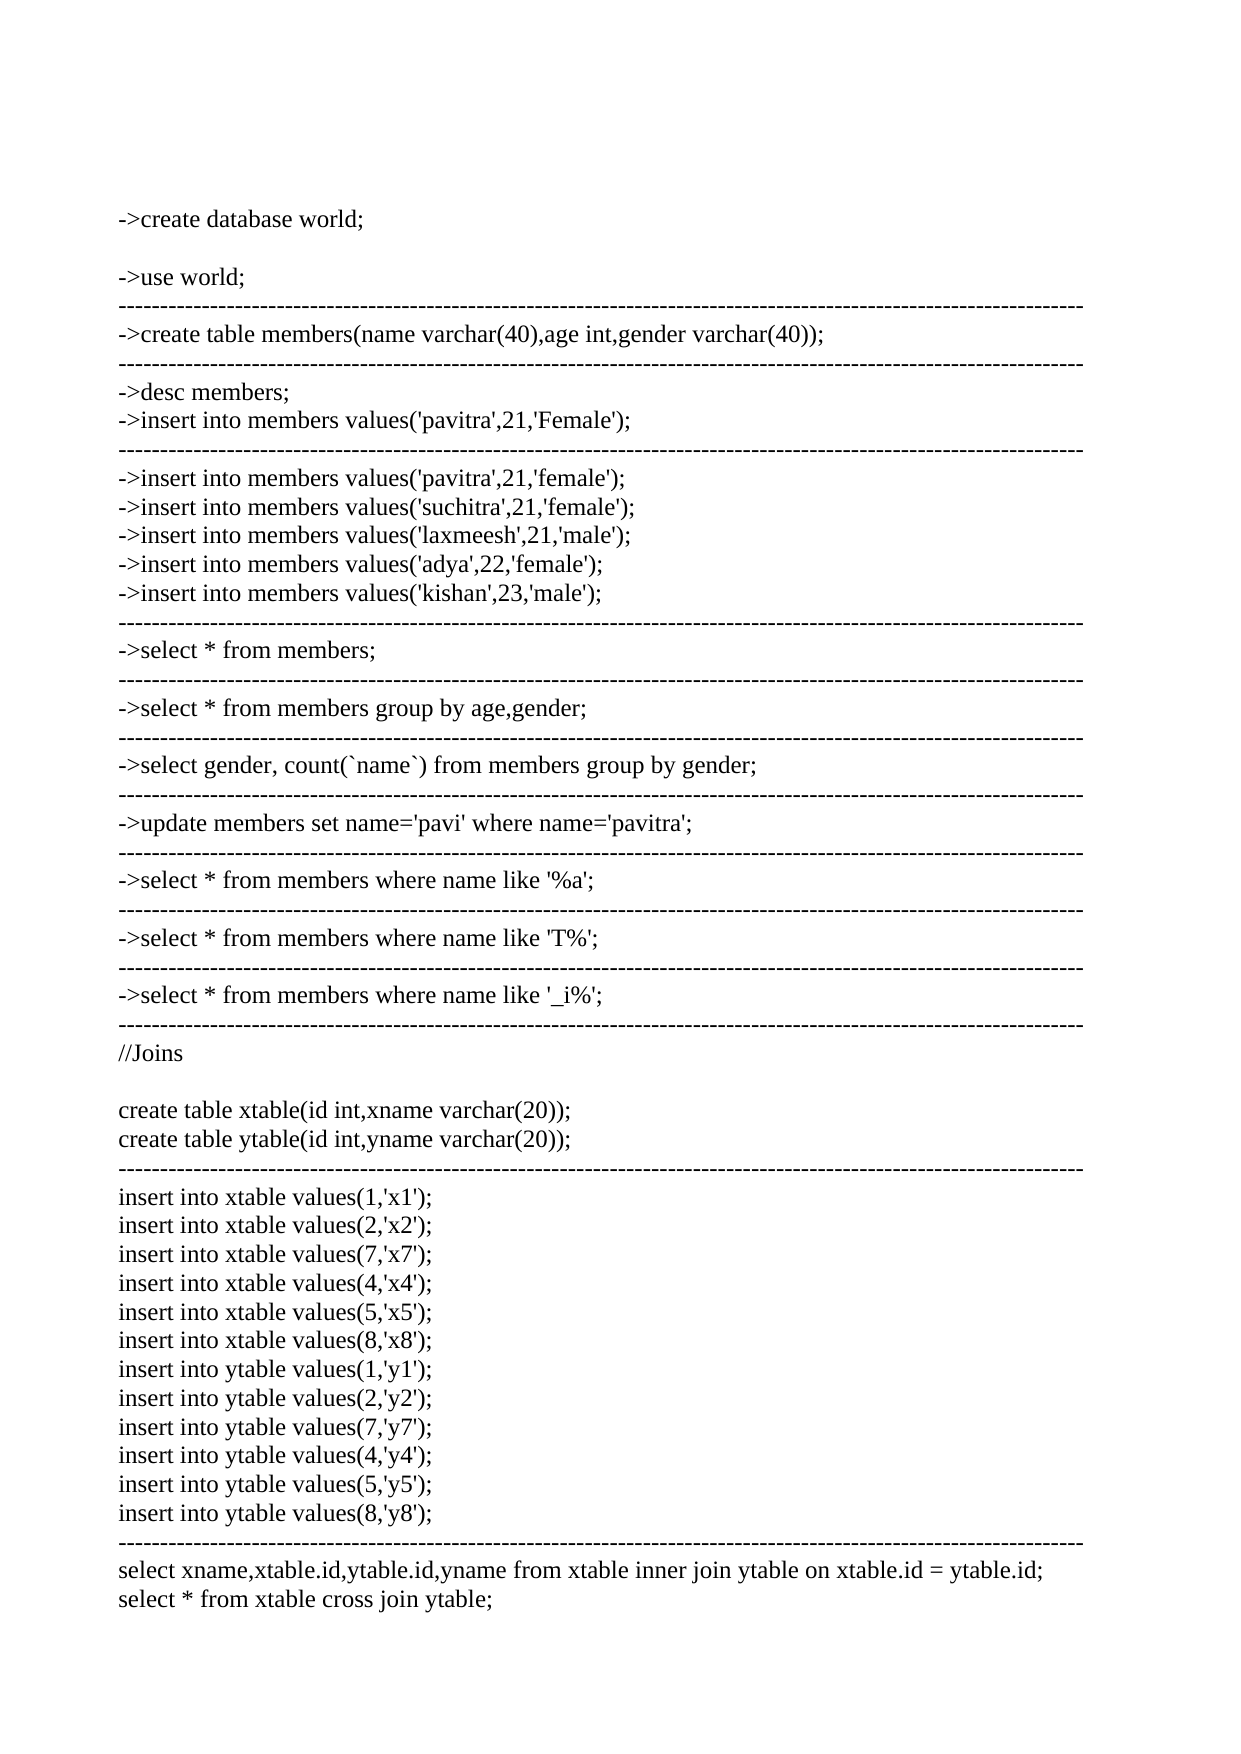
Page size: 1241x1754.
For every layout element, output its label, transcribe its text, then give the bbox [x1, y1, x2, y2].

text ->insert into members values('adya',22,'female'); [118, 549, 1122, 578]
text -------------------------------------------------------------------------------------------------------------------- [118, 607, 1122, 636]
text ->select * from members where name like '_i%'; [118, 981, 1122, 1009]
text ->create table members(name varchar(40),age int,gender varchar(40)); [118, 319, 1122, 348]
text insert into xtable values(4,'x4'); [118, 1268, 1122, 1297]
text insert into xtable values(7,'x7'); [118, 1239, 1122, 1268]
text ->select * from members where name like '%a'; [118, 866, 1122, 894]
text -------------------------------------------------------------------------------------------------------------------- [118, 952, 1122, 981]
text select xname,xtable.id,ytable.id,yname from xtable inner join ytable on xtable.id = ytable.id; [118, 1556, 1122, 1584]
text insert into ytable values(1,'y1'); [118, 1354, 1122, 1383]
text select * from xtable cross join ytable; [118, 1584, 1122, 1613]
text -------------------------------------------------------------------------------------------------------------------- [118, 1153, 1122, 1182]
text insert into xtable values(5,'x5'); [118, 1297, 1122, 1326]
text -------------------------------------------------------------------------------------------------------------------- [118, 779, 1122, 808]
text //Joins [118, 1038, 1122, 1067]
text create table ytable(id int,yname varchar(20)); [118, 1124, 1122, 1153]
text -------------------------------------------------------------------------------------------------------------------- [118, 894, 1122, 923]
text -------------------------------------------------------------------------------------------------------------------- [118, 291, 1122, 319]
text ->select * from members; [118, 636, 1122, 664]
text -------------------------------------------------------------------------------------------------------------------- [118, 434, 1122, 463]
text ->update members set name='pavi' where name='pavitra'; [118, 808, 1122, 837]
text -------------------------------------------------------------------------------------------------------------------- [118, 1009, 1122, 1038]
text -------------------------------------------------------------------------------------------------------------------- [118, 837, 1122, 866]
text ->insert into members values('pavitra',21,'Female'); [118, 406, 1122, 434]
text ->insert into members values('pavitra',21,'female'); [118, 463, 1122, 492]
text insert into xtable values(2,'x2'); [118, 1211, 1122, 1239]
text -------------------------------------------------------------------------------------------------------------------- [118, 722, 1122, 751]
text insert into ytable values(5,'y5'); [118, 1469, 1122, 1498]
text ->create database world; [118, 204, 1122, 233]
text -------------------------------------------------------------------------------------------------------------------- [118, 664, 1122, 693]
text ->insert into members values('kishan',23,'male'); [118, 578, 1122, 607]
text -------------------------------------------------------------------------------------------------------------------- [118, 348, 1122, 377]
text insert into ytable values(2,'y2'); [118, 1383, 1122, 1412]
text ->use world; [118, 262, 1122, 291]
text -------------------------------------------------------------------------------------------------------------------- [118, 1527, 1122, 1556]
text create table xtable(id int,xname varchar(20)); [118, 1096, 1122, 1124]
text insert into xtable values(1,'x1'); [118, 1182, 1122, 1211]
text ->select gender, count(`name`) from members group by gender; [118, 751, 1122, 779]
text ->desc members; [118, 377, 1122, 406]
text ->insert into members values('suchitra',21,'female'); [118, 492, 1122, 521]
text insert into xtable values(8,'x8'); [118, 1326, 1122, 1354]
text insert into ytable values(8,'y8'); [118, 1498, 1122, 1527]
text insert into ytable values(7,'y7'); [118, 1412, 1122, 1441]
text ->select * from members where name like 'T%'; [118, 923, 1122, 952]
text ->insert into members values('laxmeesh',21,'male'); [118, 521, 1122, 549]
text ->select * from members group by age,gender; [118, 693, 1122, 722]
text insert into ytable values(4,'y4'); [118, 1441, 1122, 1469]
